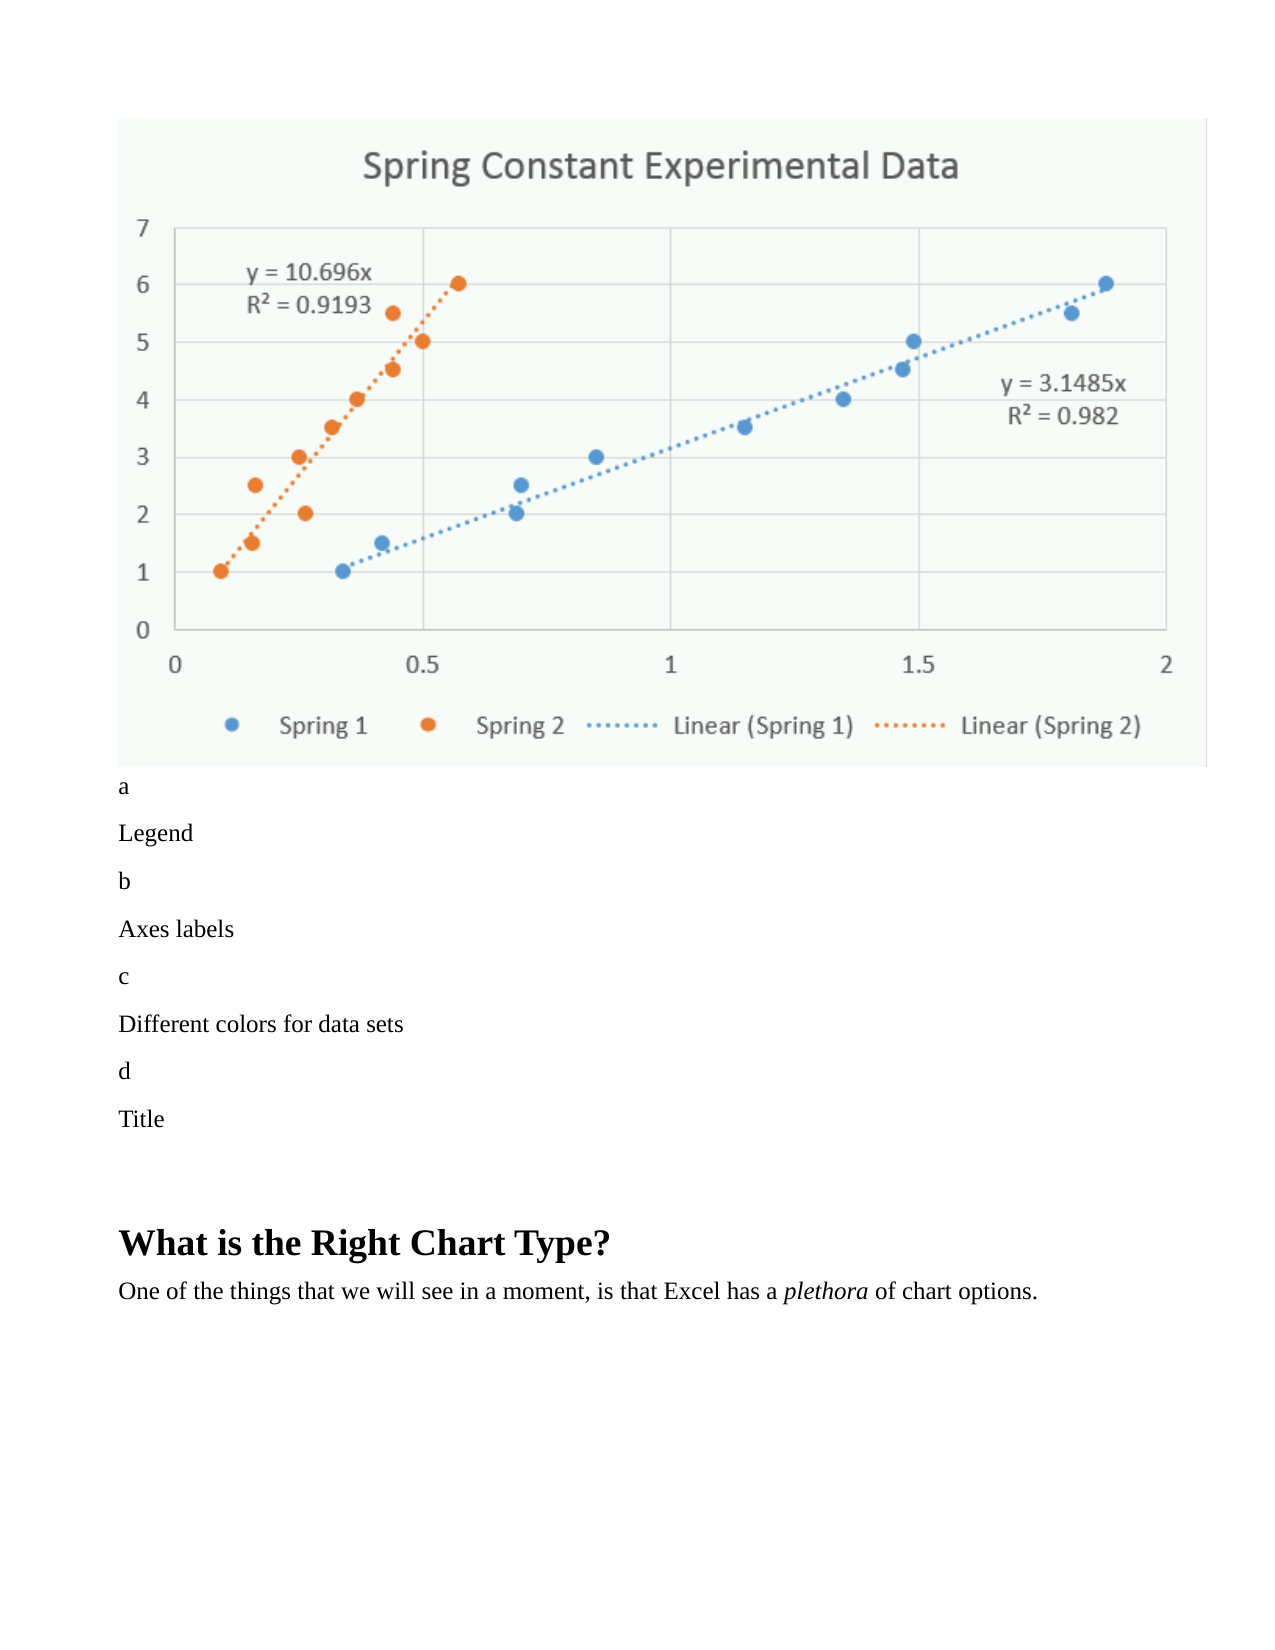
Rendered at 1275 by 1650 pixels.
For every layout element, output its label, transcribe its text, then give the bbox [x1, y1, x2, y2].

picture [118, 118, 1208, 767]
text a [118, 771, 1157, 799]
subtitle What is the Right Chart Type? [118, 1220, 1157, 1263]
text Axes labels [118, 914, 1157, 942]
text Title [118, 1104, 1157, 1133]
text One of the things that we will see in a moment, is that Excel has a plethora of chart options. [118, 1276, 1157, 1304]
text d [118, 1056, 1157, 1085]
text Legend [118, 818, 1157, 847]
text b [118, 866, 1157, 895]
text Different colors for data sets [118, 1009, 1157, 1038]
text c [118, 961, 1157, 990]
